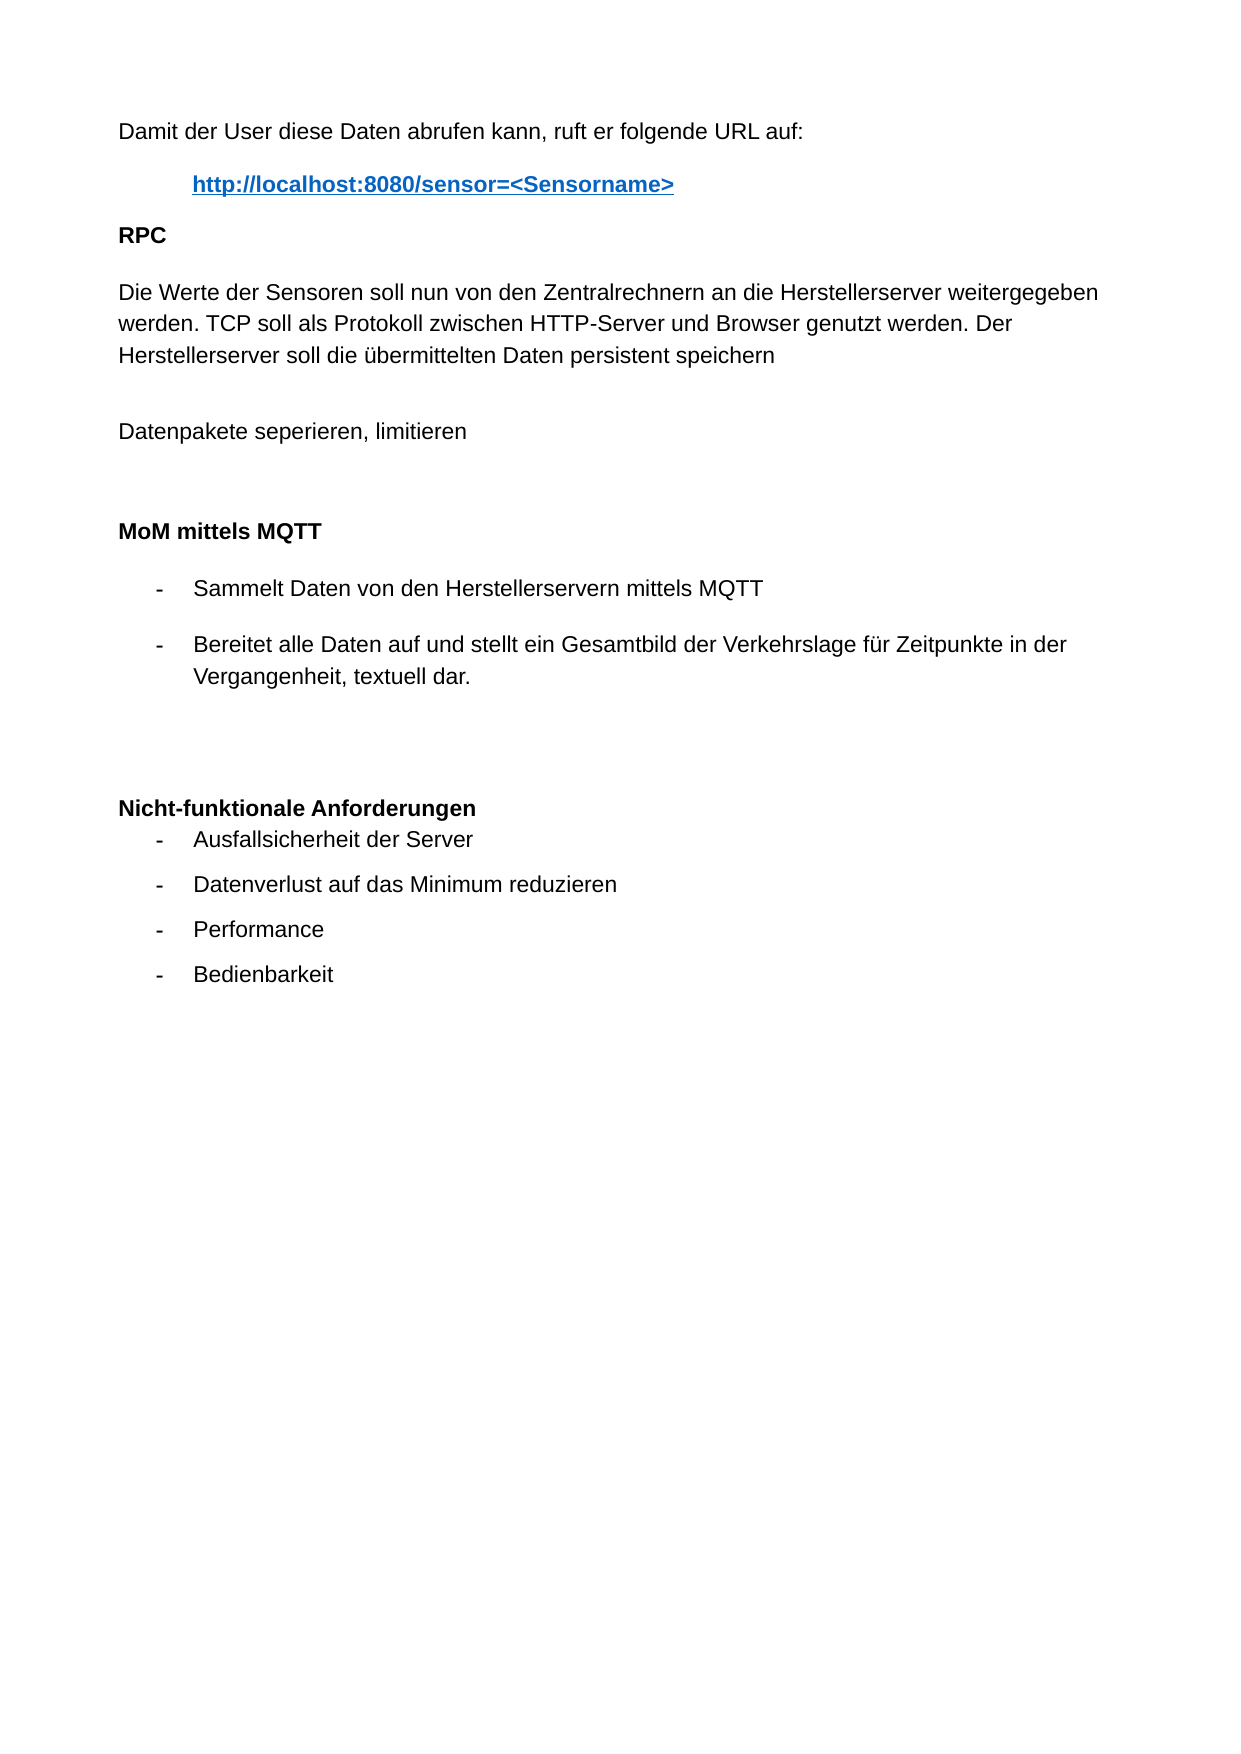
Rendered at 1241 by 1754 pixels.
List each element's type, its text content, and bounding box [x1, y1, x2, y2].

text Nicht-funktionale Anforderungen [118, 795, 1122, 821]
text Damit der User diese Daten abrufen kann, ruft er folgende URL auf: [118, 118, 1122, 144]
text MoM mittels MQTT [118, 518, 1122, 544]
list Bereitet alle Daten auf und stellt ein Gesamtbild der Verkehrslage für Zeitpunkte in der Vergangenheit, textuell dar. [156, 631, 1122, 689]
list Datenverlust auf das Minimum reduzieren [156, 871, 1122, 898]
text Die Werte der Sensoren soll nun von den Zentralrechnern an die Herstellerserver weitergegeben werden. TCP soll als Protokoll zwischen HTTP-Server und Browser genutzt werden. Der Herstellerserver soll die übermittelten Daten persistent speichern [118, 279, 1122, 368]
text http://localhost:8080/sensor=<Sensorname> [118, 171, 1122, 197]
list Ausfallsicherheit der Server [156, 826, 1122, 853]
text RPC [118, 222, 1122, 248]
list Bedienbarkeit [156, 961, 1122, 988]
text Datenpakete seperieren, limitieren [118, 418, 1122, 444]
list Sammelt Daten von den Herstellerservern mittels MQTT [156, 575, 1122, 601]
list Performance [156, 916, 1122, 943]
